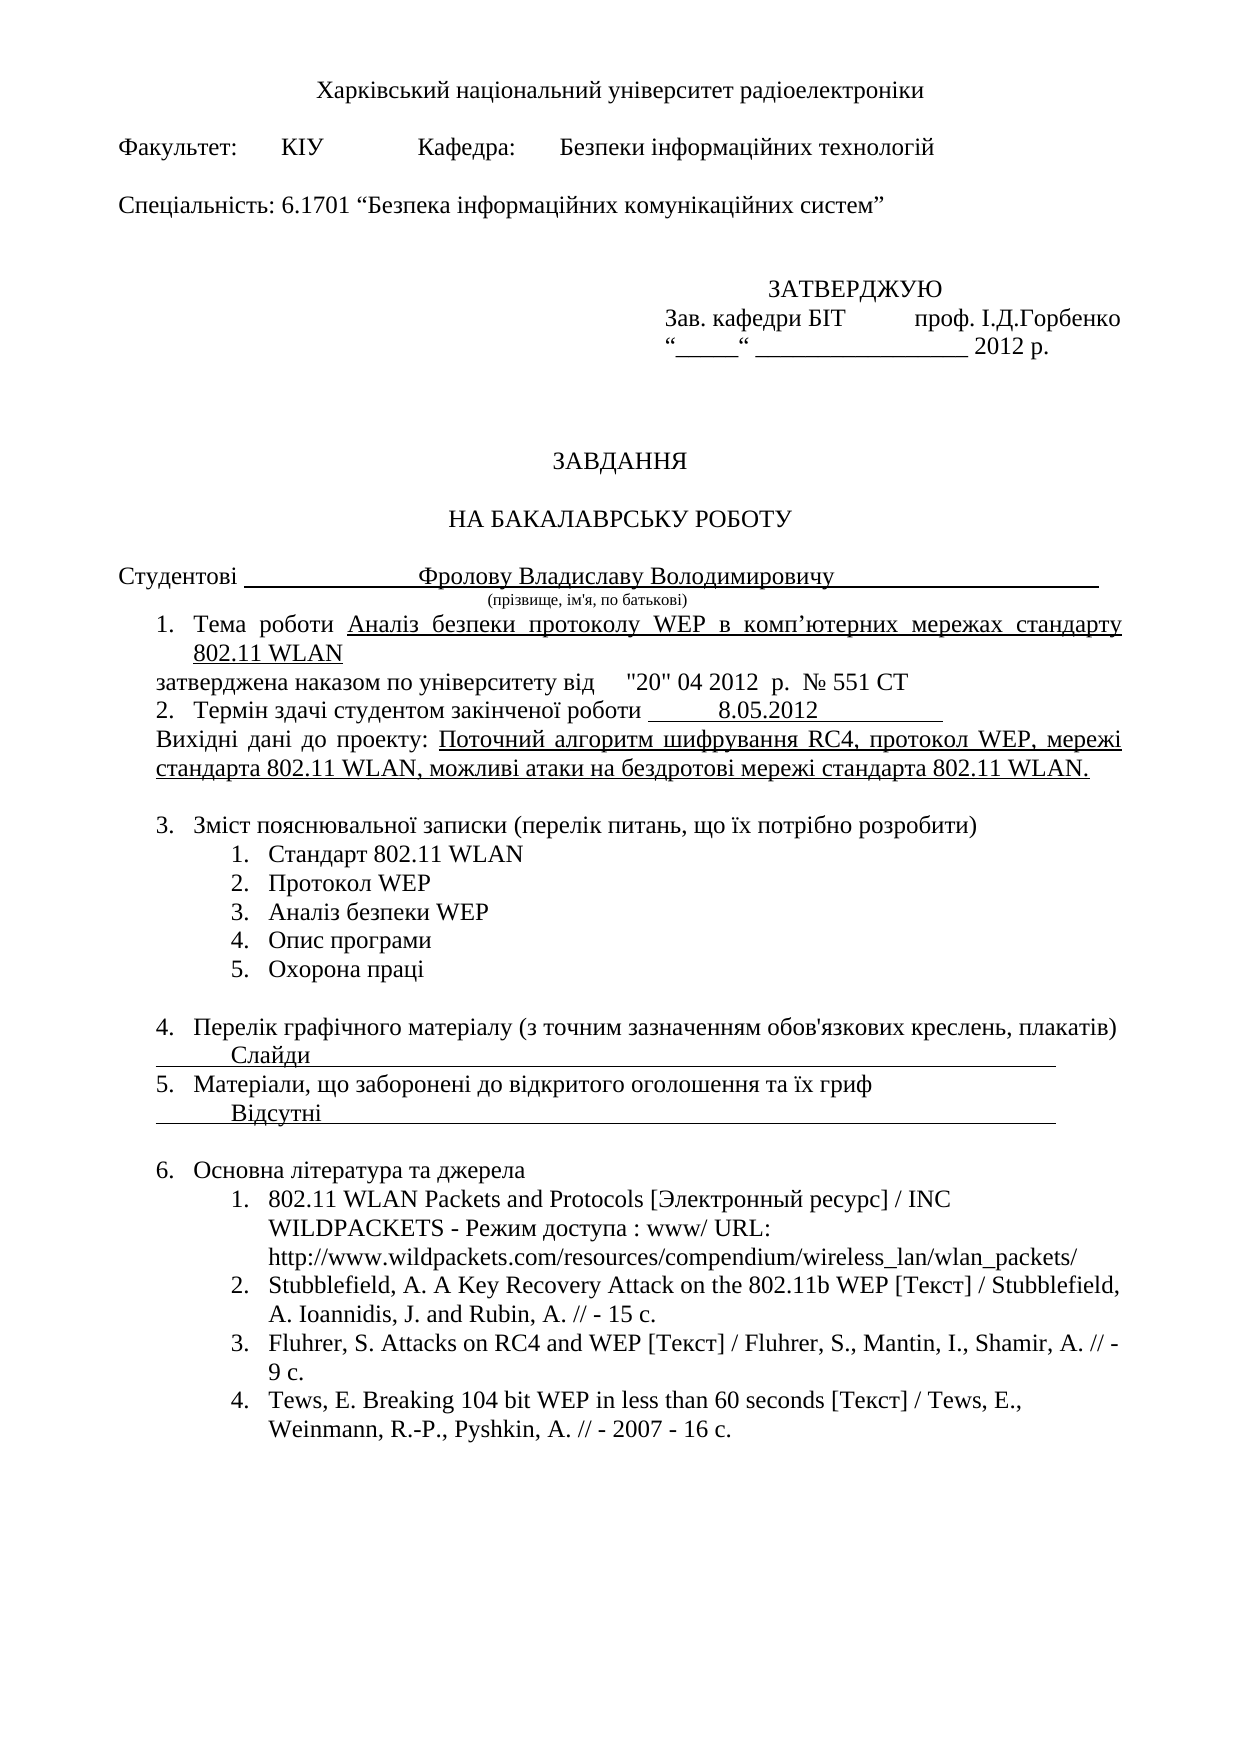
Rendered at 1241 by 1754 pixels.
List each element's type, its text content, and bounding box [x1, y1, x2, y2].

text ЗАТВЕРДЖУЮ [664, 274, 1122, 303]
text Факультет: КІУ Кафедра: Безпеки інформаційних технологій [118, 132, 1122, 161]
list Протокол WEP [231, 868, 1122, 897]
list Термін здачі студентом закінченої роботи 8.05.2012 [156, 696, 1122, 724]
list Матеріали, що заборонені до відкритого оголошення та їх гриф [156, 1069, 1122, 1098]
list Tews, E. Breaking 104 bit WEP in less than 60 seconds [Текст] / Tews, E., Weinmann, R.-P., Pyshkin, A. // - 2007 - 16 с. [231, 1386, 1122, 1443]
list Stubblefield, A. A Key Recovery Attack on the 802.11b WEP [Текст] / Stubblefield, A. Ioannidis, J. and Rubin, A. // - 15 с. [231, 1271, 1122, 1328]
text Відсутні [156, 1098, 1122, 1127]
text НА БАКАЛАВРСЬКУ РОБОТУ [118, 504, 1122, 533]
text Слайди [156, 1041, 1122, 1069]
text Студентові Фролову Владиславу Володимировичу [118, 561, 1122, 590]
list Аналіз безпеки WEP [231, 897, 1122, 926]
list Охорона праці [231, 954, 1122, 983]
list Основна література та джерела [156, 1156, 1122, 1184]
list Стандарт 802.11 WLAN [231, 839, 1122, 868]
list Опис програми [231, 926, 1122, 954]
list Fluhrer, S. Attacks on RC4 and WEP [Текст] / Fluhrer, S., Mantin, I., Shamir, A. // - 9 с. [231, 1328, 1122, 1386]
text Вихідні дані до проекту: Поточний алгоритм шифрування RC4, протокол WEP, мережі стандарта 802.11 WLAN, можливі атаки на бездротові мережі стандарта 802.11 WLAN. [156, 724, 1122, 782]
subtitle ЗАВДАННЯ [118, 446, 1122, 475]
text затверджена наказом по університету від "20" 04 2012 р. № 551 СТ [156, 667, 1122, 696]
text (прізвище, ім'я, по батькові) [118, 590, 1122, 609]
text Харківський національний університет радіоелектроніки [118, 75, 1122, 104]
list Перелік графічного матеріалу (з точним зазначенням обов'язкових креслень, плакатів) [156, 1012, 1122, 1041]
list Тема роботи Аналіз безпеки протоколу WEP в комп’ютерних мережах стандарту 802.11 WLAN [156, 609, 1122, 667]
text Спеціальність: 6.1701 “Безпека інформаційних комунікаційних систем” [118, 190, 1122, 219]
list Зміст пояснювальної записки (перелік питань, що їх потрібно розробити) [156, 811, 1122, 839]
text Зав. кафедри БІТ проф. І.Д.Горбенко [664, 303, 1122, 331]
text “_____“ _________________ 2012 р. [664, 331, 1122, 360]
list 802.11 WLAN Packets and Protocols [Электронный ресурс] / INC WILDPACKETS - Режим доступа : www/ URL: http://www.wildpackets.com/resources/compendium/wireless_lan/wlan_packets/ [231, 1184, 1122, 1271]
